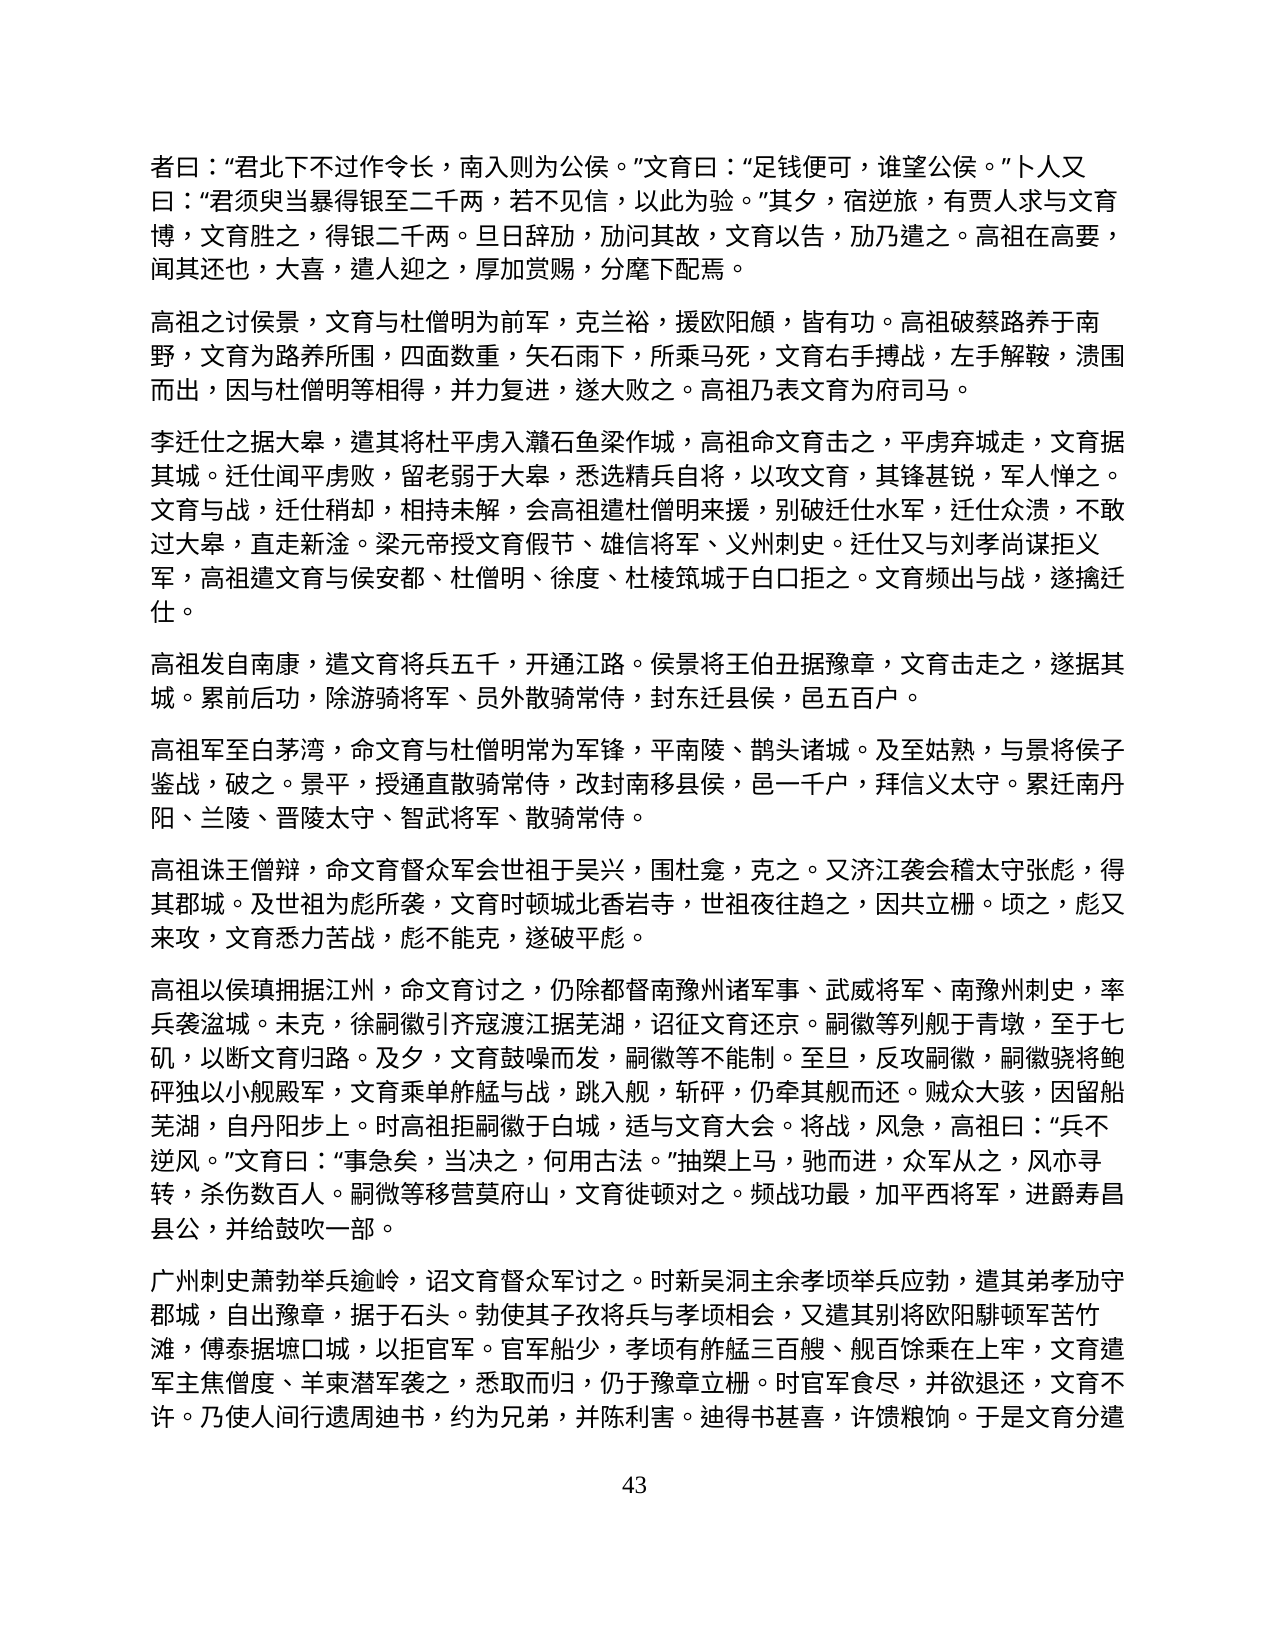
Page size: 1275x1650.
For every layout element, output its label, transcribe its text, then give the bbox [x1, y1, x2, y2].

text 高祖诛王僧辩，命文育督众军会世祖于吴兴，围杜龛，克之。又济江袭会稽太守张彪，得其郡城。及世祖为彪所袭，文育时顿城北香岩寺，世祖夜往趋之，因共立栅。顷之，彪又来攻，文育悉力苦战，彪不能克，遂破平彪。 [150, 853, 1125, 955]
text 高祖之讨侯景，文育与杜僧明为前军，克兰裕，援欧阳頠，皆有功。高祖破蔡路养于南野，文育为路养所围，四面数重，矢石雨下，所乘马死，文育右手搏战，左手解鞍，溃围而出，因与杜僧明等相得，并力复进，遂大败之。高祖乃表文育为府司马。 [150, 304, 1125, 406]
text 高祖军至白茅湾，命文育与杜僧明常为军锋，平南陵、鹊头诸城。及至姑熟，与景将侯子鉴战，破之。景平，授通直散骑常侍，改封南移县侯，邑一千户，拜信义太守。累迁南丹阳、兰陵、晋陵太守、智武将军、散骑常侍。 [150, 733, 1125, 835]
text 高祖以侯瑱拥据江州，命文育讨之，仍除都督南豫州诸军事、武威将军、南豫州刺史，率兵袭湓城。未克，徐嗣徽引齐寇渡江据芜湖，诏征文育还京。嗣徽等列舰于青墩，至于七矶，以断文育归路。及夕，文育鼓噪而发，嗣徽等不能制。至旦，反攻嗣徽，嗣徽骁将鲍砰独以小舰殿军，文育乘单舴艋与战，跳入舰，斩砰，仍牵其舰而还。贼众大骇，因留船芜湖，自丹阳步上。时高祖拒嗣徽于白城，适与文育大会。将战，风急，高祖曰：“兵不逆风。”文育曰：“事急矣，当决之，何用古法。”抽槊上马，驰而进，众军从之，风亦寻转，杀伤数百人。嗣微等移营莫府山，文育徙顿对之。频战功最，加平西将军，进爵寿昌县公，并给鼓吹一部。 [150, 973, 1125, 1245]
text 广州刺史萧勃举兵逾岭，诏文育督众军讨之。时新吴洞主余孝顷举兵应勃，遣其弟孝劢守郡城，自出豫章，据于石头。勃使其子孜将兵与孝顷相会，又遣其别将欧阳騑顿军苦竹滩，傅泰据墌口城，以拒官军。官军船少，孝顷有舴艋三百艘、舰百馀乘在上牢，文育遣军主焦僧度、羊柬潜军袭之，悉取而归，仍于豫章立栅。时官军食尽，并欲退还，文育不许。乃使人间行遗周迪书，约为兄弟，并陈利害。迪得书甚喜，许馈粮饷。于是文育分遣老小乘故船舫，沿流俱下，烧豫章郡所立栅，伪退。孝顷望之，大喜，因不设备。文育由间道兼行，信宿达芊韶。芊韶上流则欧阳頠、萧勃，下流则傅泰、余孝顷，文育据其中间，筑城飨士，贼徒大骇。欧阳頠乃退入泥溪，作城自守。文育遣严威将军周铁虎与长史陆山才袭頠，擒之。于是盛陈兵甲，与頠乘舟而，以巡傅泰城下，因而攻泰，克之。萧勃在南康闻之，众皆股栗，莫能自固。其将谭世远斩勃欲降，为人所害。世远军主夏侯明彻持勃首以降。萧孜、余孝顷犹据石头，高祖遣侯安都助文育攻之，孜降文育，孝顷退走新吴，文州平，广育还顿豫章。以功授镇南将军、开府仪同三司、都督江广衡交等州诸军事、江州刺史。 [150, 1263, 1125, 1433]
text 高祖发自南康，遣文育将兵五千，开通江路。侯景将王伯丑据豫章，文育击走之，遂据其城。累前后功，除游骑将军、员外散骑常侍，封东迁县侯，邑五百户。 [150, 647, 1125, 715]
text 李迁仕之据大皋，遣其将杜平虏入灨石鱼梁作城，高祖命文育击之，平虏弃城走，文育据其城。迁仕闻平虏败，留老弱于大皋，悉选精兵自将，以攻文育，其锋甚锐，军人惮之。文育与战，迁仕稍却，相持未解，会高祖遣杜僧明来援，别破迁仕水军，迁仕众溃，不敢过大皋，直走新淦。梁元帝授文育假节、雄信将军、义州刺史。迁仕又与刘孝尚谋拒义军，高祖遣文育与侯安都、杜僧明、徐度、杜棱筑城于白口拒之。文育频出与战，遂擒迁仕。 [150, 424, 1125, 629]
text 者曰：“君北下不过作令长，南入则为公侯。”文育曰：“足钱便可，谁望公侯。”卜人又曰：“君须臾当暴得银至二千两，若不见信，以此为验。”其夕，宿逆旅，有贾人求与文育博，文育胜之，得银二千两。旦日辞劢，劢问其故，文育以告，劢乃遣之。高祖在高要，闻其还也，大喜，遣人迎之，厚加赏赐，分麾下配焉。 [150, 150, 1125, 286]
